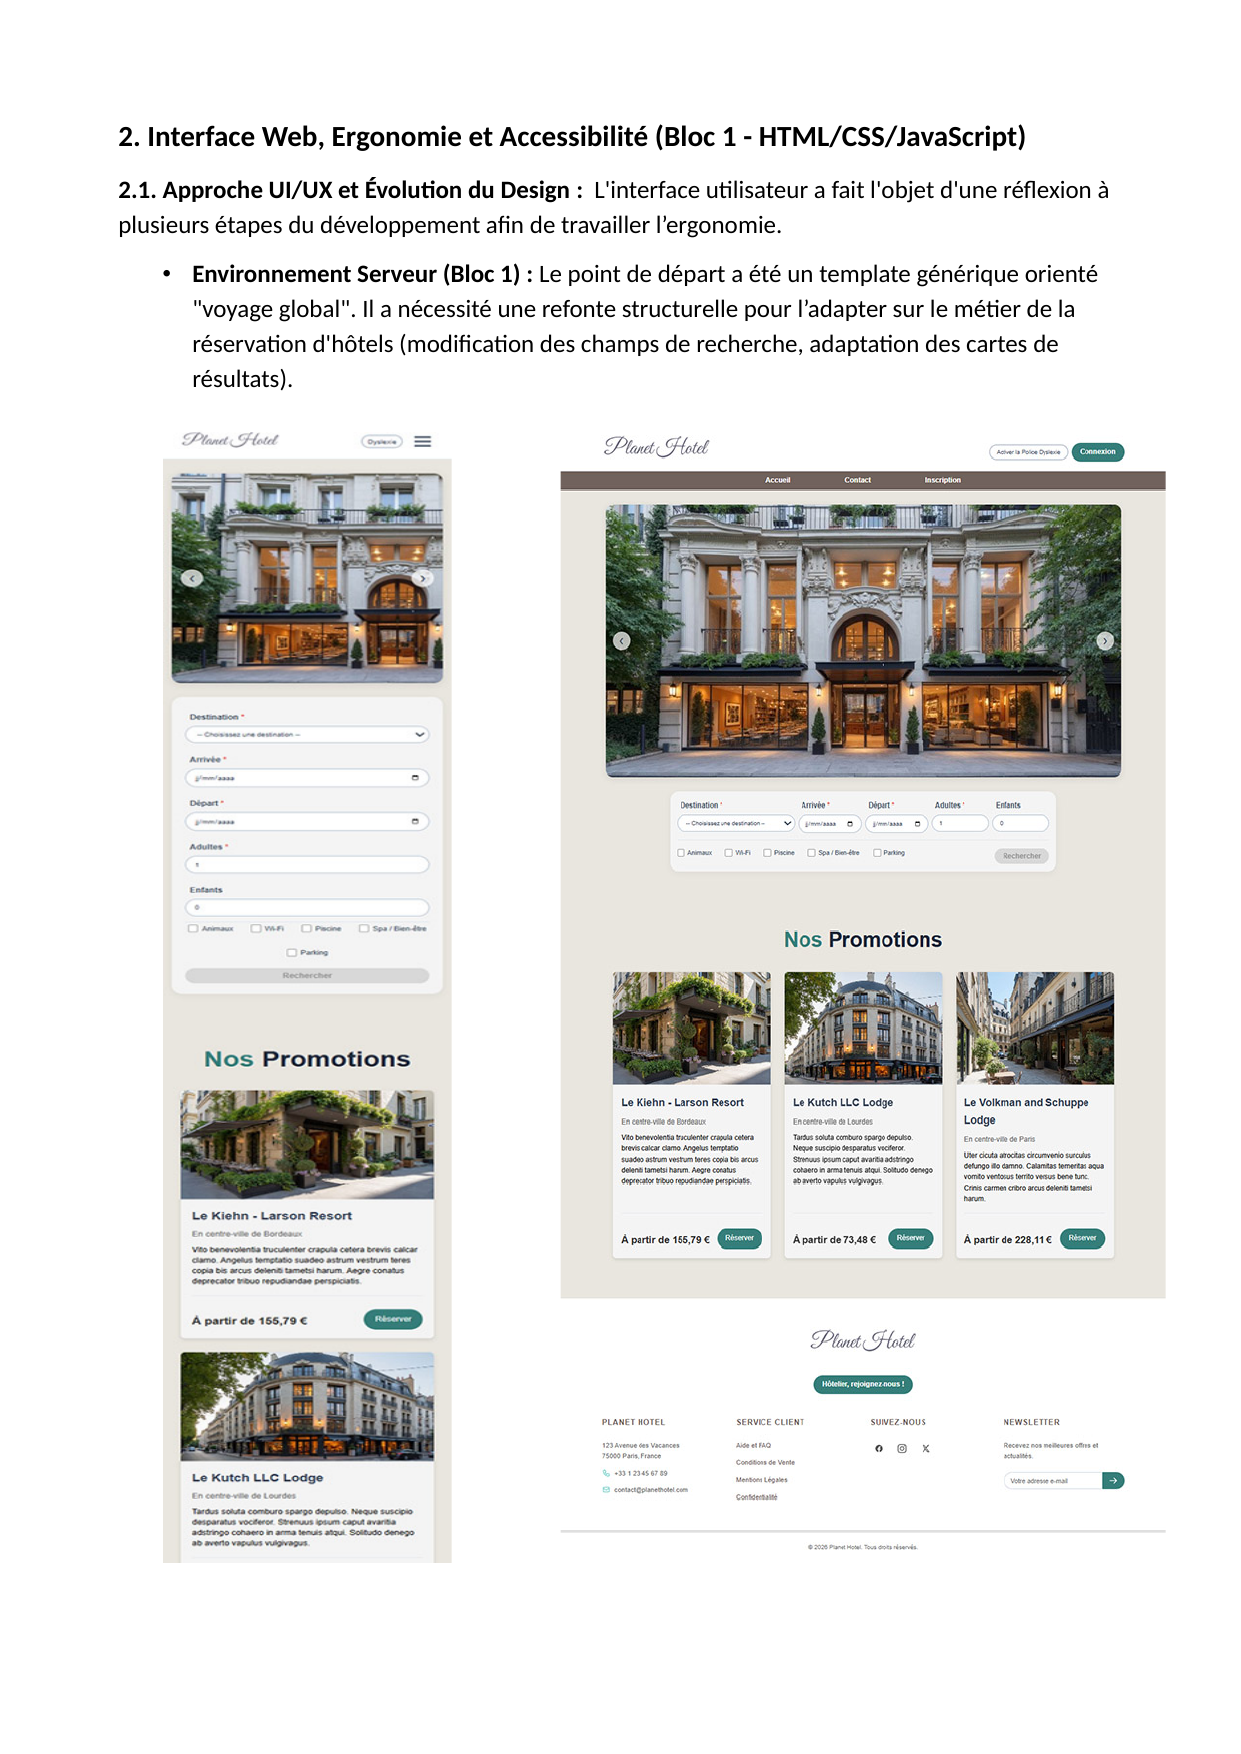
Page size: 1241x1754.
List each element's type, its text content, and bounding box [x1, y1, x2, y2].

text 2. Interface Web, Ergonomie et Accessibilité (Bloc 1 - HTML/CSS/JavaScript) [118, 118, 1122, 154]
picture [163, 424, 452, 1563]
text 2.1. Approche UI/UX et Évolution du Design : L'interface utilisateur a fait l'objet d'une réflexion à plusieurs étapes du développement afin de travailler l’ergonomie. [118, 174, 1122, 239]
list Environnement Serveur (Bloc 1) : Le point de départ a été un template générique orienté "voyage global". Il a nécessité une refonte structurelle pour l’adapter sur le métier de la réservation d'hôtels (modification des champs de recherche, adaptation des cartes de résultats). [162, 259, 1122, 394]
picture [560, 427, 1166, 1563]
